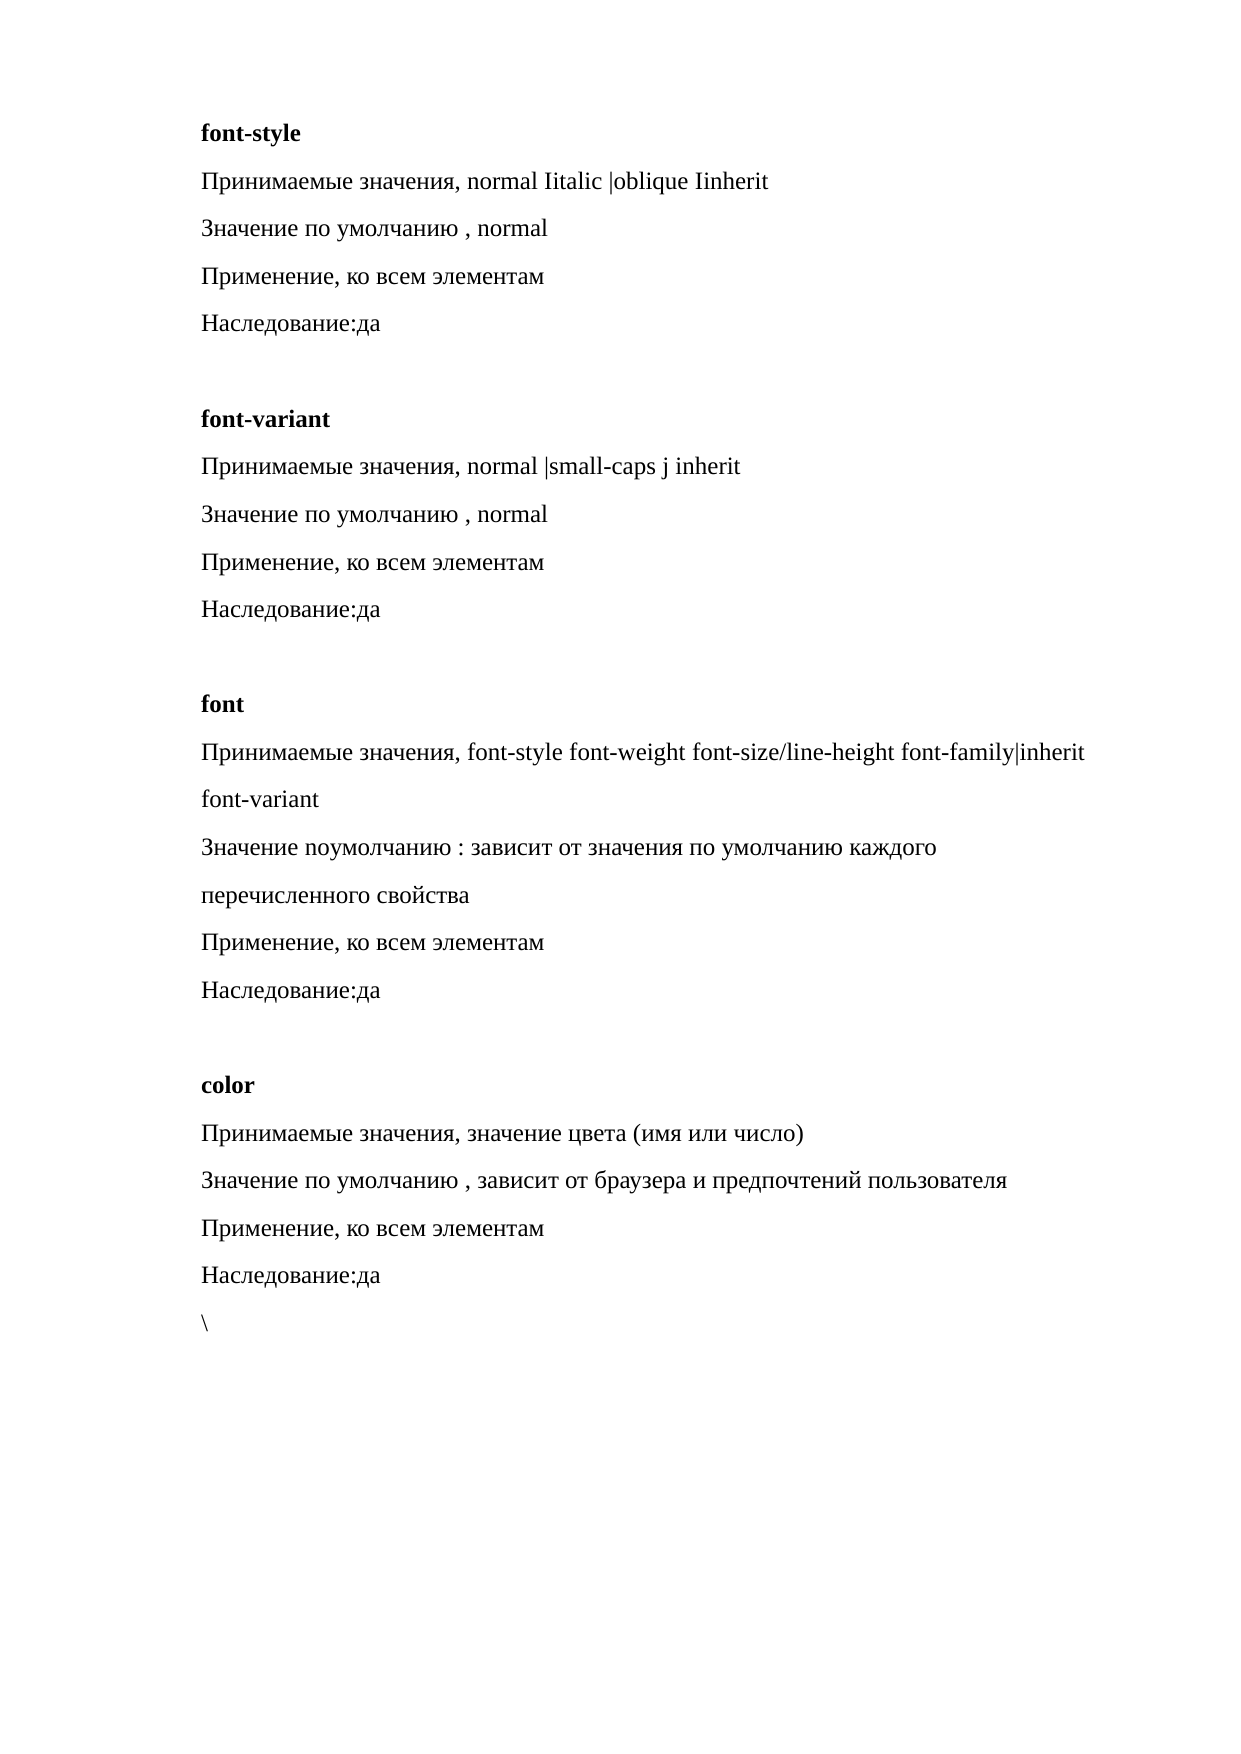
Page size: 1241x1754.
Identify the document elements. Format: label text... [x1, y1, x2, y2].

text Наследование:да [118, 308, 1122, 337]
text Значение по умолчанию , normal [118, 213, 1122, 242]
text \ [118, 1308, 1122, 1337]
text Принимаемые значения, normal |small-caps j inherit [118, 451, 1122, 480]
text font-variant [118, 784, 1122, 813]
text Наследование:да [118, 1261, 1122, 1289]
text Применение, ко всем элементам [118, 927, 1122, 956]
text font-style [118, 118, 1122, 147]
text Принимаемые значения, normal Iitalic |oblique Iinherit [118, 166, 1122, 194]
text font [118, 689, 1122, 718]
text Применение, ко всем элементам [118, 261, 1122, 290]
text Применение, ко всем элементам [118, 547, 1122, 575]
text Наследование:да [118, 594, 1122, 623]
text перечисленного свойства [118, 880, 1122, 908]
text Значение по умолчанию , normal [118, 499, 1122, 528]
text color [118, 1070, 1122, 1099]
text Принимаемые значения, font-style font-weight font-size/line-height font-family|inherit [118, 737, 1122, 766]
text Принимаемые значения, значение цвета (имя или число) [118, 1118, 1122, 1147]
text Значение по умолчанию , зависит от браузера и предпочтений пользователя [118, 1165, 1122, 1194]
text Значение noумолчанию : зависит от значения по умолчанию каждого [118, 832, 1122, 861]
text Применение, ко всем элементам [118, 1213, 1122, 1242]
text font-variant [118, 404, 1122, 432]
text Наследование:да [118, 975, 1122, 1004]
